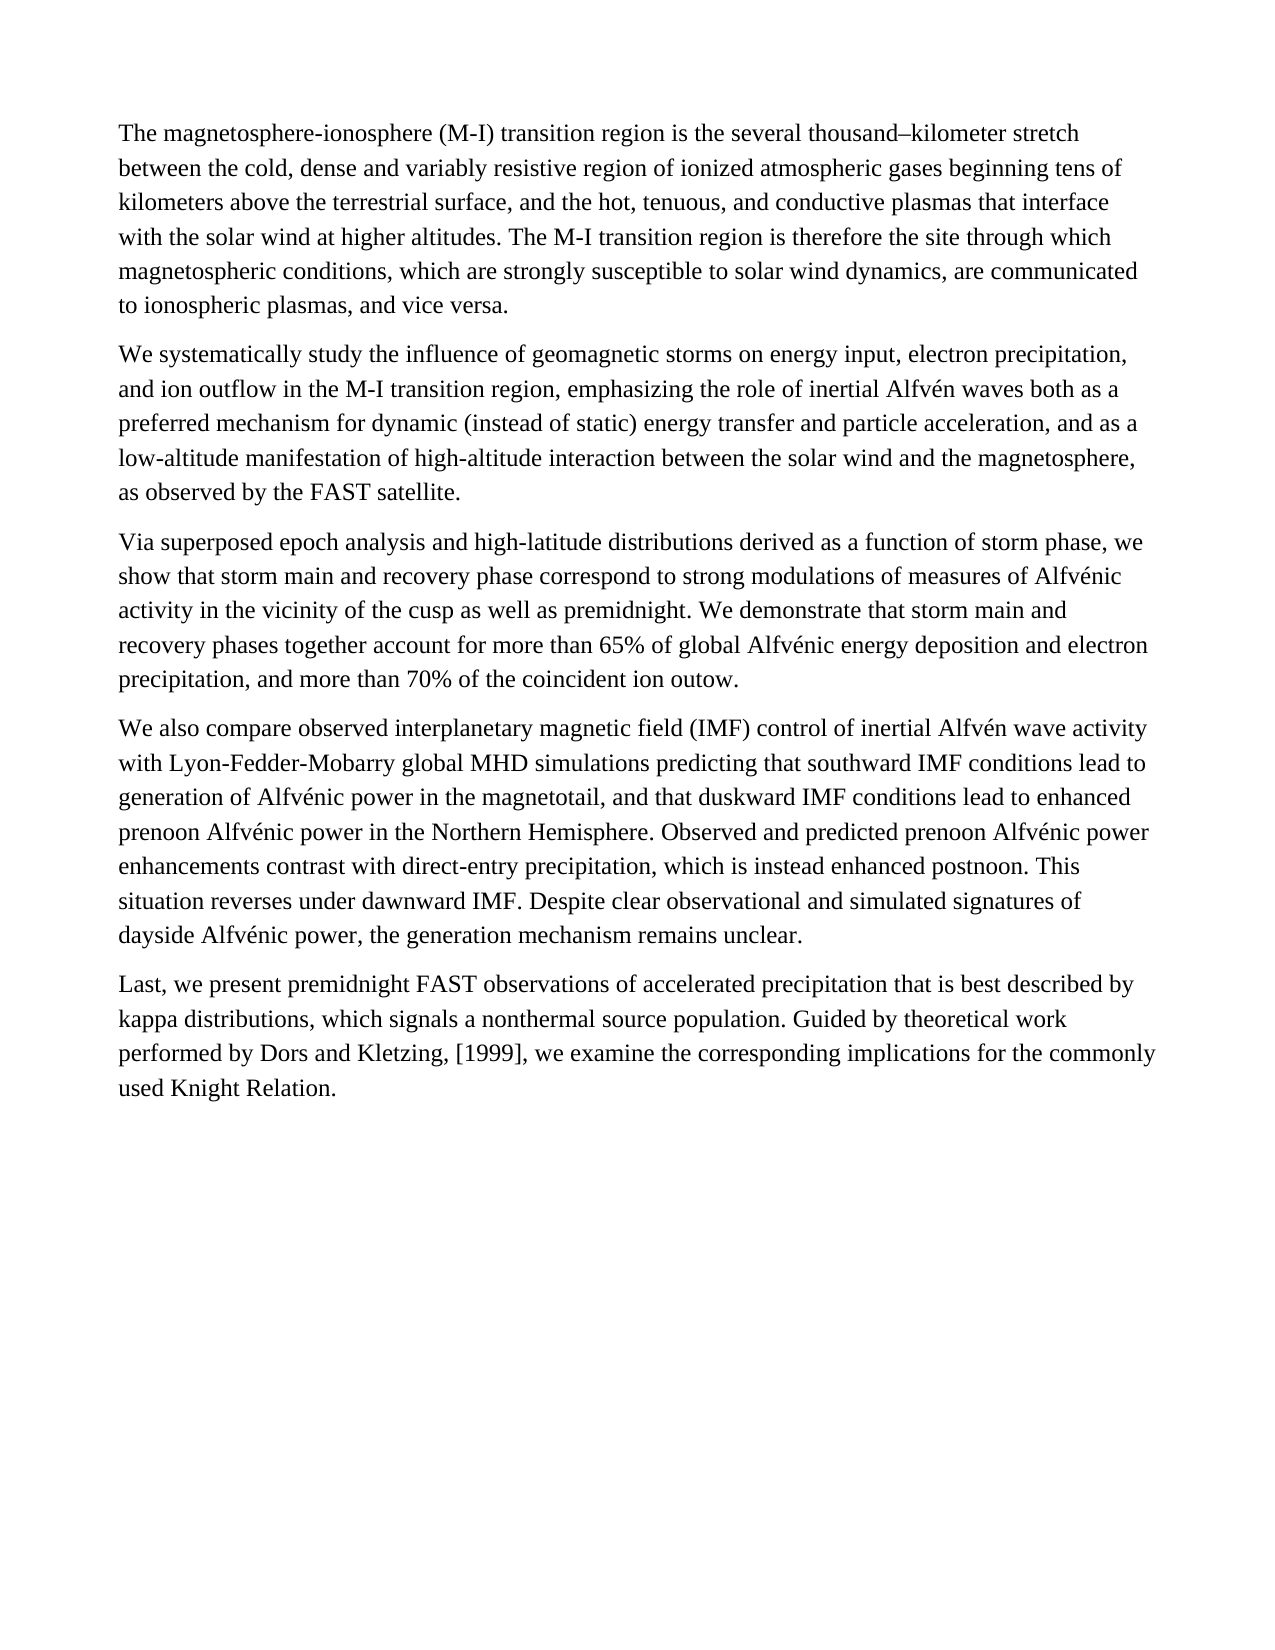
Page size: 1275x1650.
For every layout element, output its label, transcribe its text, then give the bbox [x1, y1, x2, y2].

text We also compare observed interplanetary magnetic field (IMF) control of inertial Alfvén wave activity with Lyon-Fedder-Mobarry global MHD simulations predicting that southward IMF conditions lead to generation of Alfvénic power in the magnetotail, and that duskward IMF conditions lead to enhanced prenoon Alfvénic power in the Northern Hemisphere. Observed and predicted prenoon Alfvénic power enhancements contrast with direct-entry precipitation, which is instead enhanced postnoon. This situation reverses under dawnward IMF. Despite clear observational and simulated signatures of dayside Alfvénic power, the generation mechanism remains unclear. [118, 713, 1157, 949]
text Via superposed epoch analysis and high-latitude distributions derived as a function of storm phase, we show that storm main and recovery phase correspond to strong modulations of measures of Alfvénic activity in the vicinity of the cusp as well as premidnight. We demonstrate that storm main and recovery phases together account for more than 65% of global Alfvénic energy deposition and electron precipitation, and more than 70% of the coincident ion outow. [118, 527, 1157, 693]
text Last, we present premidnight FAST observations of accelerated precipitation that is best described by kappa distributions, which signals a nonthermal source population. Guided by theoretical work performed by Dors and Kletzing, [1999], we examine the corresponding implications for the commonly used Knight Relation. [118, 969, 1157, 1102]
text We systematically study the influence of geomagnetic storms on energy input, electron precipitation, and ion outflow in the M-I transition region, emphasizing the role of inertial Alfvén waves both as a preferred mechanism for dynamic (instead of static) energy transfer and particle acceleration, and as a low-altitude manifestation of high-altitude interaction between the solar wind and the magnetosphere, as observed by the FAST satellite. [118, 339, 1157, 506]
text The magnetosphere-ionosphere (M-I) transition region is the several thousand–kilometer stretch between the cold, dense and variably resistive region of ionized atmospheric gases beginning tens of kilometers above the terrestrial surface, and the hot, tenuous, and conductive plasmas that interface with the solar wind at higher altitudes. The M-I transition region is therefore the site through which magnetospheric conditions, which are strongly susceptible to solar wind dynamics, are communicated to ionospheric plasmas, and vice versa. [118, 118, 1157, 319]
